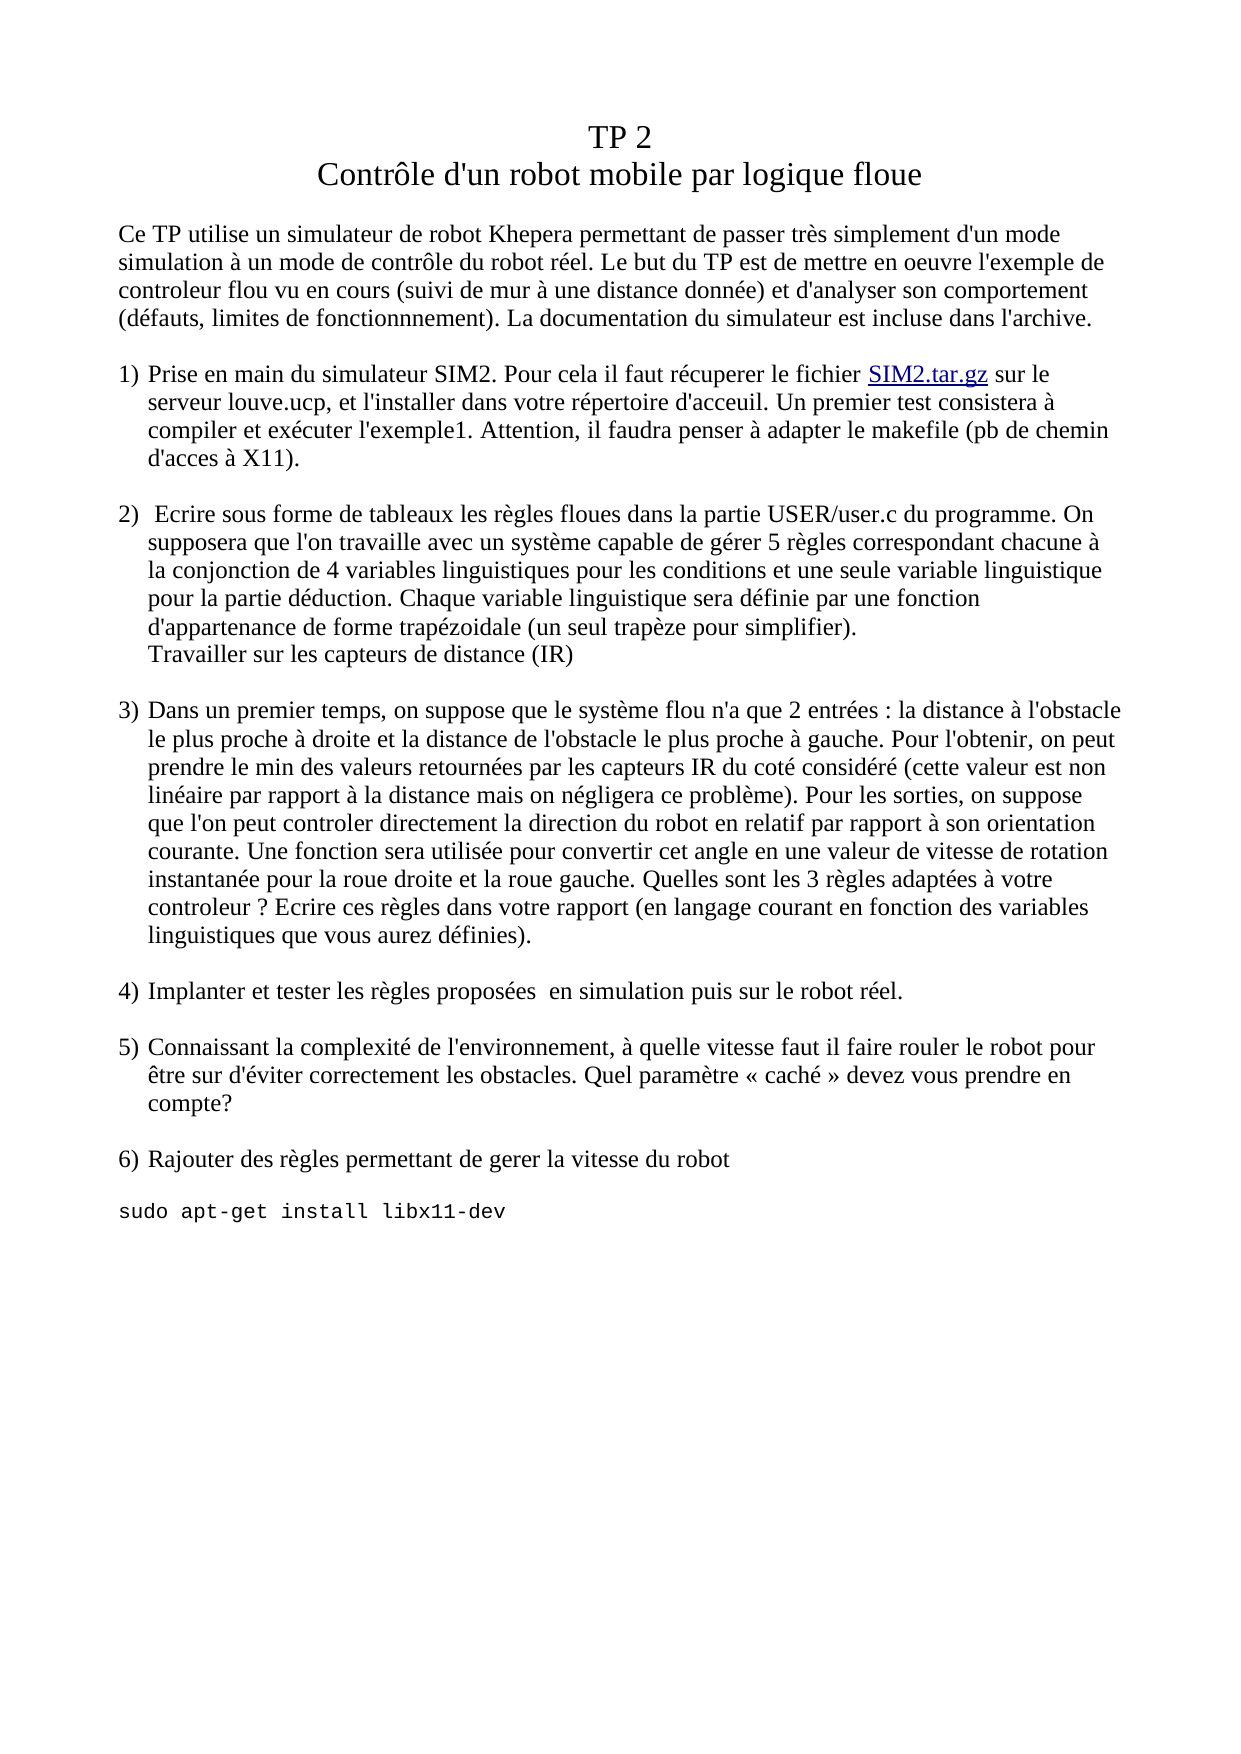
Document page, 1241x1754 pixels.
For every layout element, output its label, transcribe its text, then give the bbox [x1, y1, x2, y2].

list Travailler sur les capteurs de distance (IR) [118, 640, 1122, 668]
list Ecrire sous forme de tableaux les règles floues dans la partie USER/user.c du programme. On supposera que l'on travaille avec un système capable de gérer 5 règles correspondant chacune à la conjonction de 4 variables linguistiques pour les conditions et une seule variable linguistique pour la partie déduction. Chaque variable linguistique sera définie par une fonction d'appartenance de forme trapézoidale (un seul trapèze pour simplifier). [118, 500, 1122, 640]
text Contrôle d'un robot mobile par logique floue [118, 155, 1122, 192]
list Connaissant la complexité de l'environnement, à quelle vitesse faut il faire rouler le robot pour être sur d'éviter correctement les obstacles. Quel paramètre « caché » devez vous prendre en compte? [118, 1033, 1122, 1117]
list Rajouter des règles permettant de gerer la vitesse du robot [118, 1145, 1122, 1173]
list Implanter et tester les règles proposées en simulation puis sur le robot réel. [118, 977, 1122, 1005]
list Prise en main du simulateur SIM2. Pour cela il faut récuperer le fichier SIM2.tar.gz sur le serveur louve.ucp, et l'installer dans votre répertoire d'acceuil. Un premier test consistera à compiler et exécuter l'exemple1. Attention, il faudra penser à adapter le makefile (pb de chemin d'acces à X11). [118, 360, 1122, 472]
text Ce TP utilise un simulateur de robot Khepera permettant de passer très simplement d'un mode simulation à un mode de contrôle du robot réel. Le but du TP est de mettre en oeuvre l'exemple de controleur flou vu en cours (suivi de mur à une distance donnée) et d'analyser son comportement (défauts, limites de fonctionnnement). La documentation du simulateur est incluse dans l'archive. [118, 220, 1122, 332]
text sudo apt-get install libx11-dev [118, 1201, 1122, 1225]
list Dans un premier temps, on suppose que le système flou n'a que 2 entrées : la distance à l'obstacle le plus proche à droite et la distance de l'obstacle le plus proche à gauche. Pour l'obtenir, on peut prendre le min des valeurs retournées par les capteurs IR du coté considéré (cette valeur est non linéaire par rapport à la distance mais on négligera ce problème). Pour les sorties, on suppose que l'on peut controler directement la direction du robot en relatif par rapport à son orientation courante. Une fonction sera utilisée pour convertir cet angle en une valeur de vitesse de rotation instantanée pour la roue droite et la roue gauche. Quelles sont les 3 règles adaptées à votre controleur ? Ecrire ces règles dans votre rapport (en langage courant en fonction des variables linguistiques que vous aurez définies). [118, 696, 1122, 949]
text TP 2 [118, 118, 1122, 155]
